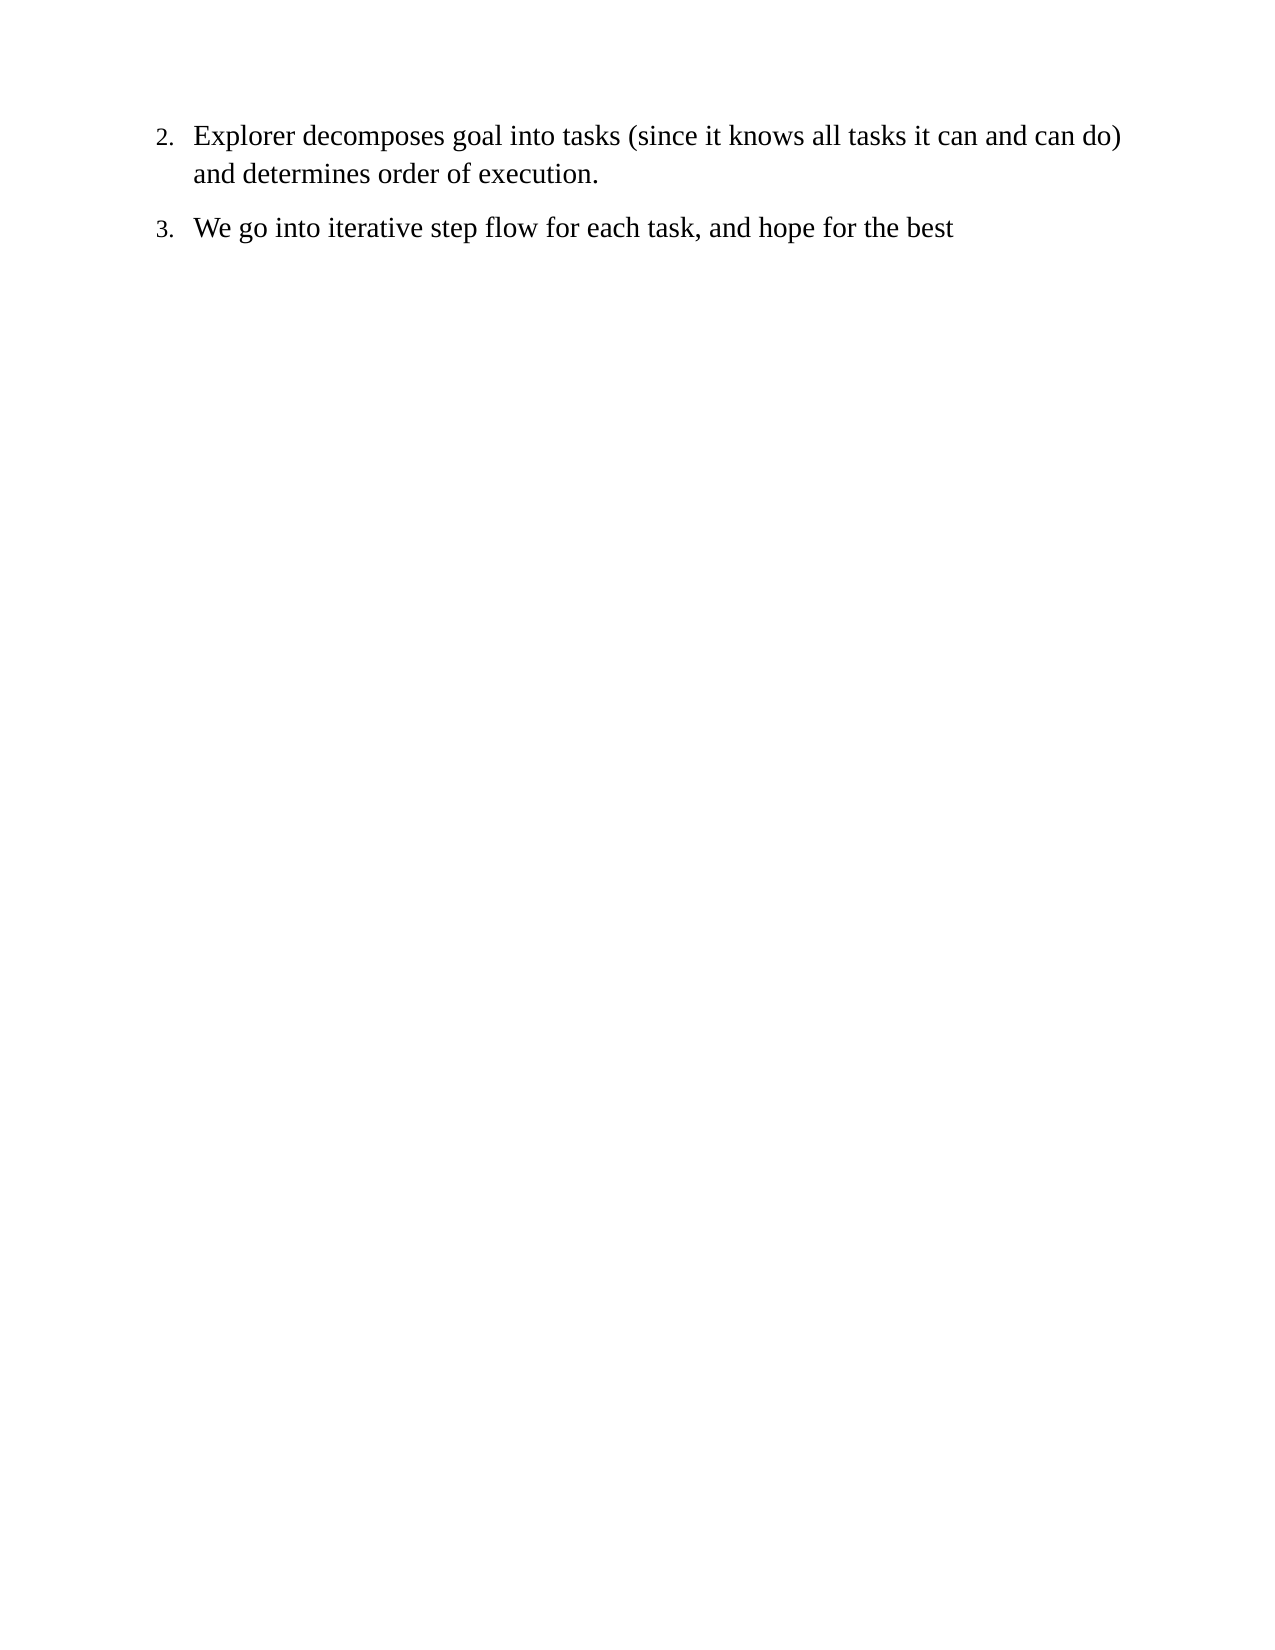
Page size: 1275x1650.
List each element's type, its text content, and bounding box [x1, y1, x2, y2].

list We go into iterative step flow for each task, and hope for the best [156, 210, 1157, 243]
list Explorer decomposes goal into tasks (since it knows all tasks it can and can do) and determines order of execution. [156, 118, 1157, 190]
